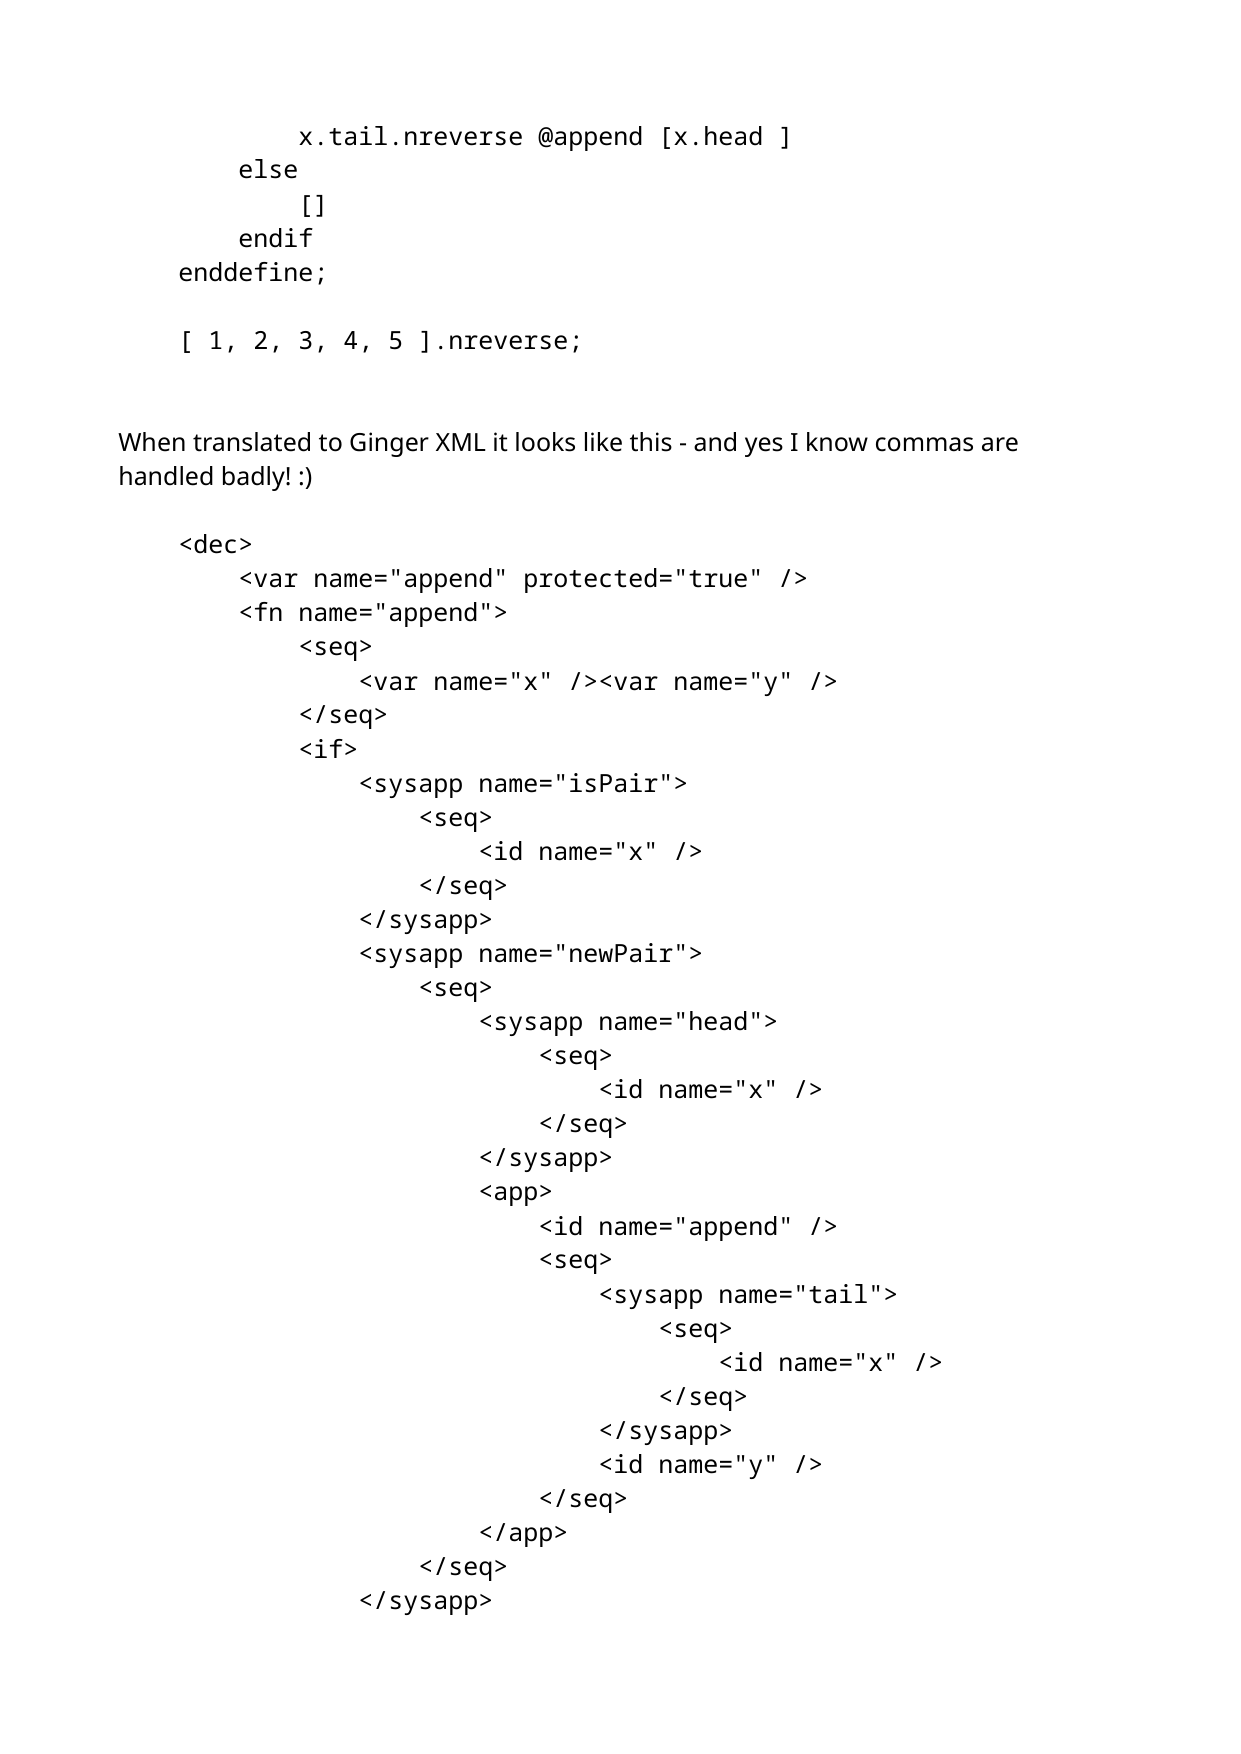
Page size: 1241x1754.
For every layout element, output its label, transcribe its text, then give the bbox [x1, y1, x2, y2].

text [ 1, 2, 3, 4, 5 ].nreverse; [118, 322, 1122, 357]
text <seq> [118, 629, 1122, 663]
text <id name="append" /> [118, 1208, 1122, 1242]
text </sysapp> [118, 1140, 1122, 1174]
text <sysapp name="newPair"> [118, 936, 1122, 970]
text <dec> [118, 527, 1122, 561]
text </sysapp> [118, 902, 1122, 936]
text <sysapp name="head"> [118, 1004, 1122, 1038]
text <var name="x" /><var name="y" /> [118, 663, 1122, 697]
text </seq> [118, 1481, 1122, 1515]
text endif [118, 220, 1122, 254]
text <id name="x" /> [118, 1344, 1122, 1378]
text </app> [118, 1515, 1122, 1549]
text <id name="x" /> [118, 1072, 1122, 1106]
text </seq> [118, 1106, 1122, 1140]
text <seq> [118, 799, 1122, 833]
text </seq> [118, 867, 1122, 902]
text </seq> [118, 1378, 1122, 1412]
text <if> [118, 731, 1122, 765]
text <id name="y" /> [118, 1447, 1122, 1481]
text x.tail.nreverse @append [x.head ] [118, 118, 1122, 152]
text <id name="x" /> [118, 833, 1122, 867]
text When translated to Ginger XML it looks like this - and yes I know commas are handled badly! :) [118, 425, 1122, 493]
text <seq> [118, 1242, 1122, 1276]
text </seq> [118, 697, 1122, 731]
text <fn name="append"> [118, 595, 1122, 629]
text </sysapp> [118, 1412, 1122, 1447]
text <sysapp name="isPair"> [118, 765, 1122, 799]
text <var name="append" protected="true" /> [118, 561, 1122, 595]
text <seq> [118, 970, 1122, 1004]
text enddefine; [118, 254, 1122, 288]
text [] [118, 186, 1122, 220]
text <app> [118, 1174, 1122, 1208]
text </seq> [118, 1549, 1122, 1583]
text <seq> [118, 1038, 1122, 1072]
text <sysapp name="tail"> [118, 1276, 1122, 1310]
text </sysapp> [118, 1583, 1122, 1617]
text else [118, 152, 1122, 186]
text <seq> [118, 1310, 1122, 1344]
